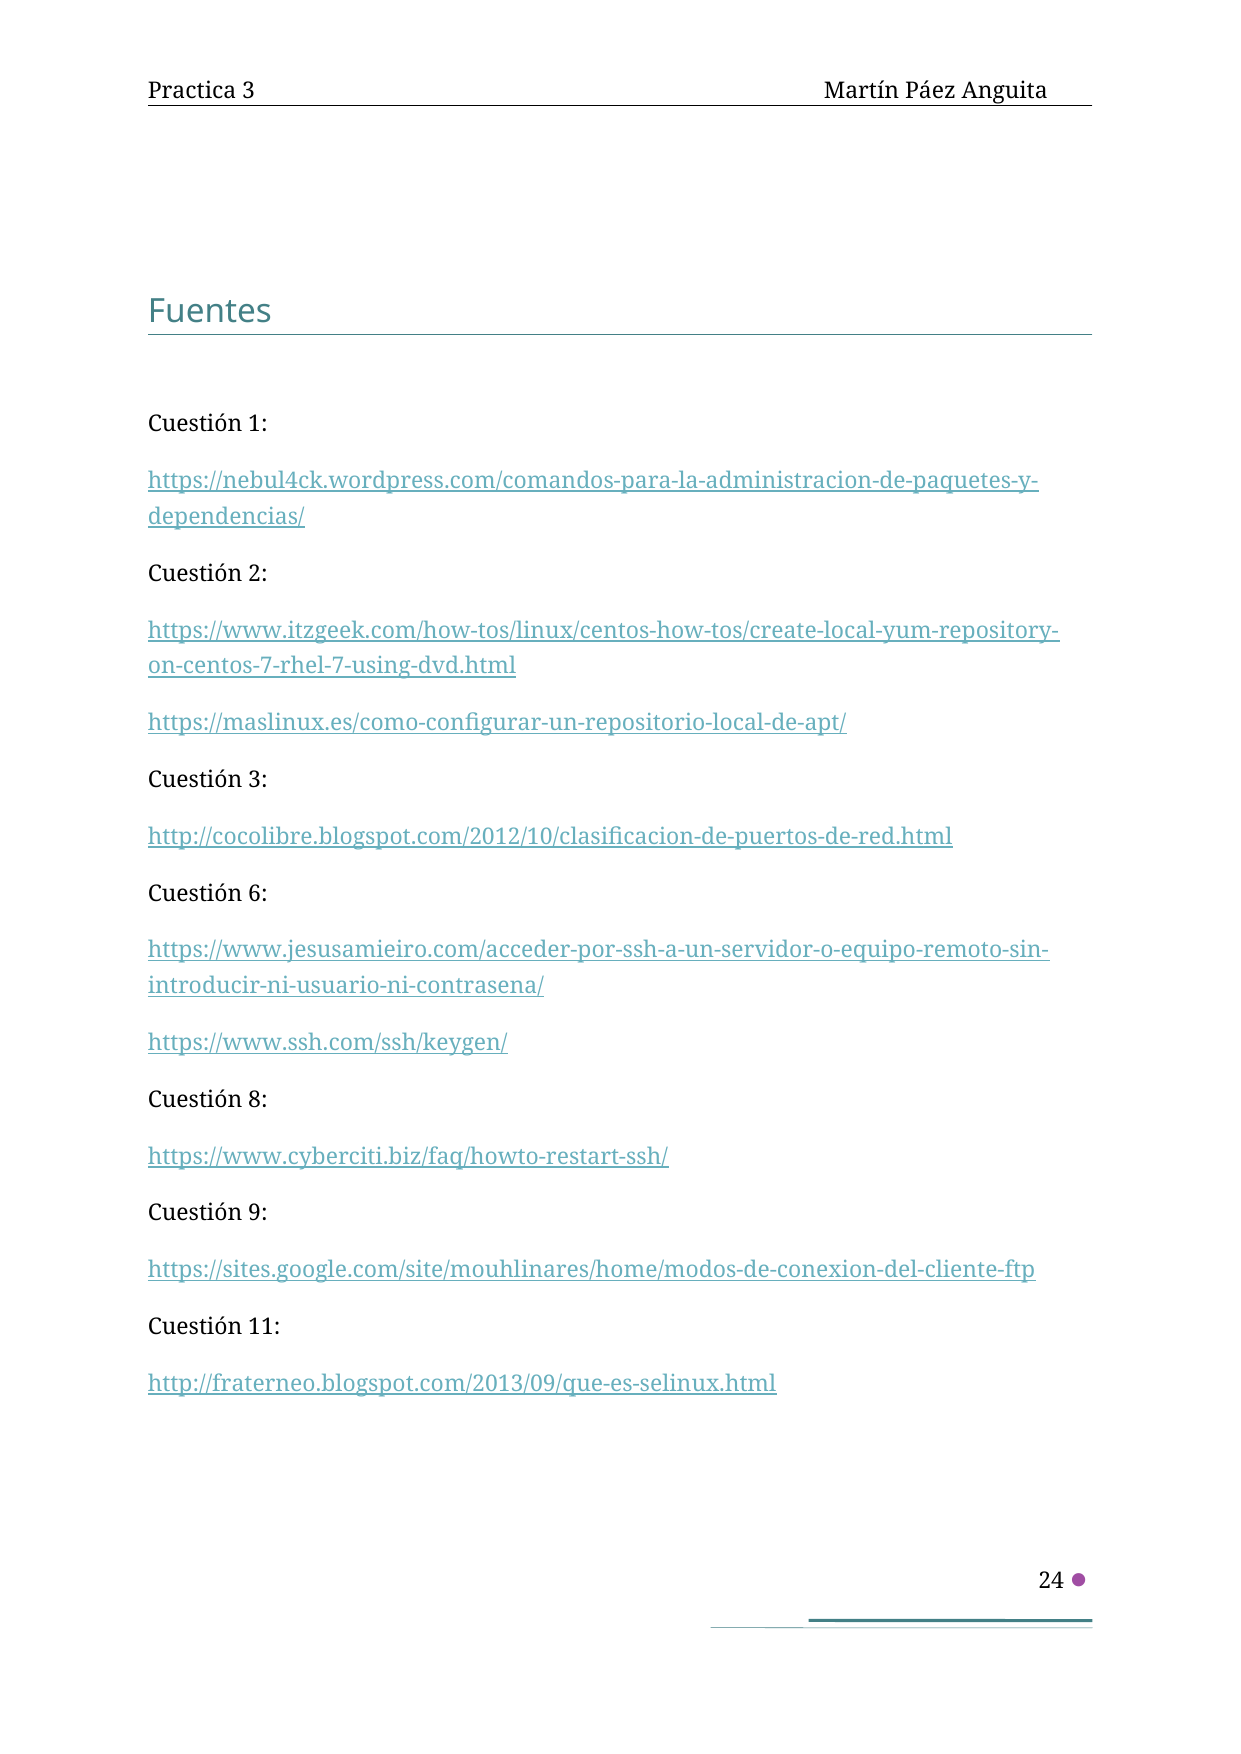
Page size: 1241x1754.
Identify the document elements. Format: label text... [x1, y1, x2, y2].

text Cuestión 1: [148, 407, 1092, 438]
text Cuestión 2: [148, 557, 1092, 588]
text https://www.cyberciti.biz/faq/howto-restart-ssh/ [148, 1139, 1092, 1171]
text Cuestión 9: [148, 1196, 1092, 1228]
text Cuestión 6: [148, 877, 1092, 908]
text https://www.itzgeek.com/how-tos/linux/centos-how-tos/create-local-yum-repository-on-centos-7-rhel-7-using-dvd.html [148, 613, 1092, 681]
text https://www.jesusamieiro.com/acceder-por-ssh-a-un-servidor-o-equipo-remoto-sin-introducir-ni-usuario-ni-contrasena/ [148, 933, 1092, 1001]
text http://fraterneo.blogspot.com/2013/09/que-es-selinux.html [148, 1367, 1092, 1398]
text https://sites.google.com/site/mouhlinares/home/modos-de-conexion-del-cliente-ftp [148, 1253, 1092, 1284]
text Cuestión 3: [148, 763, 1092, 794]
subtitle Fuentes [148, 287, 1092, 334]
text Cuestión 11: [148, 1310, 1092, 1341]
text https://www.ssh.com/ssh/keygen/ [148, 1026, 1092, 1057]
text Cuestión 8: [148, 1083, 1092, 1114]
text https://maslinux.es/como-configurar-un-repositorio-local-de-apt/ [148, 706, 1092, 737]
text https://nebul4ck.wordpress.com/comandos-para-la-administracion-de-paquetes-y-dependencias/ [148, 464, 1092, 531]
text http://cocolibre.blogspot.com/2012/10/clasificacion-de-puertos-de-red.html [148, 820, 1092, 851]
